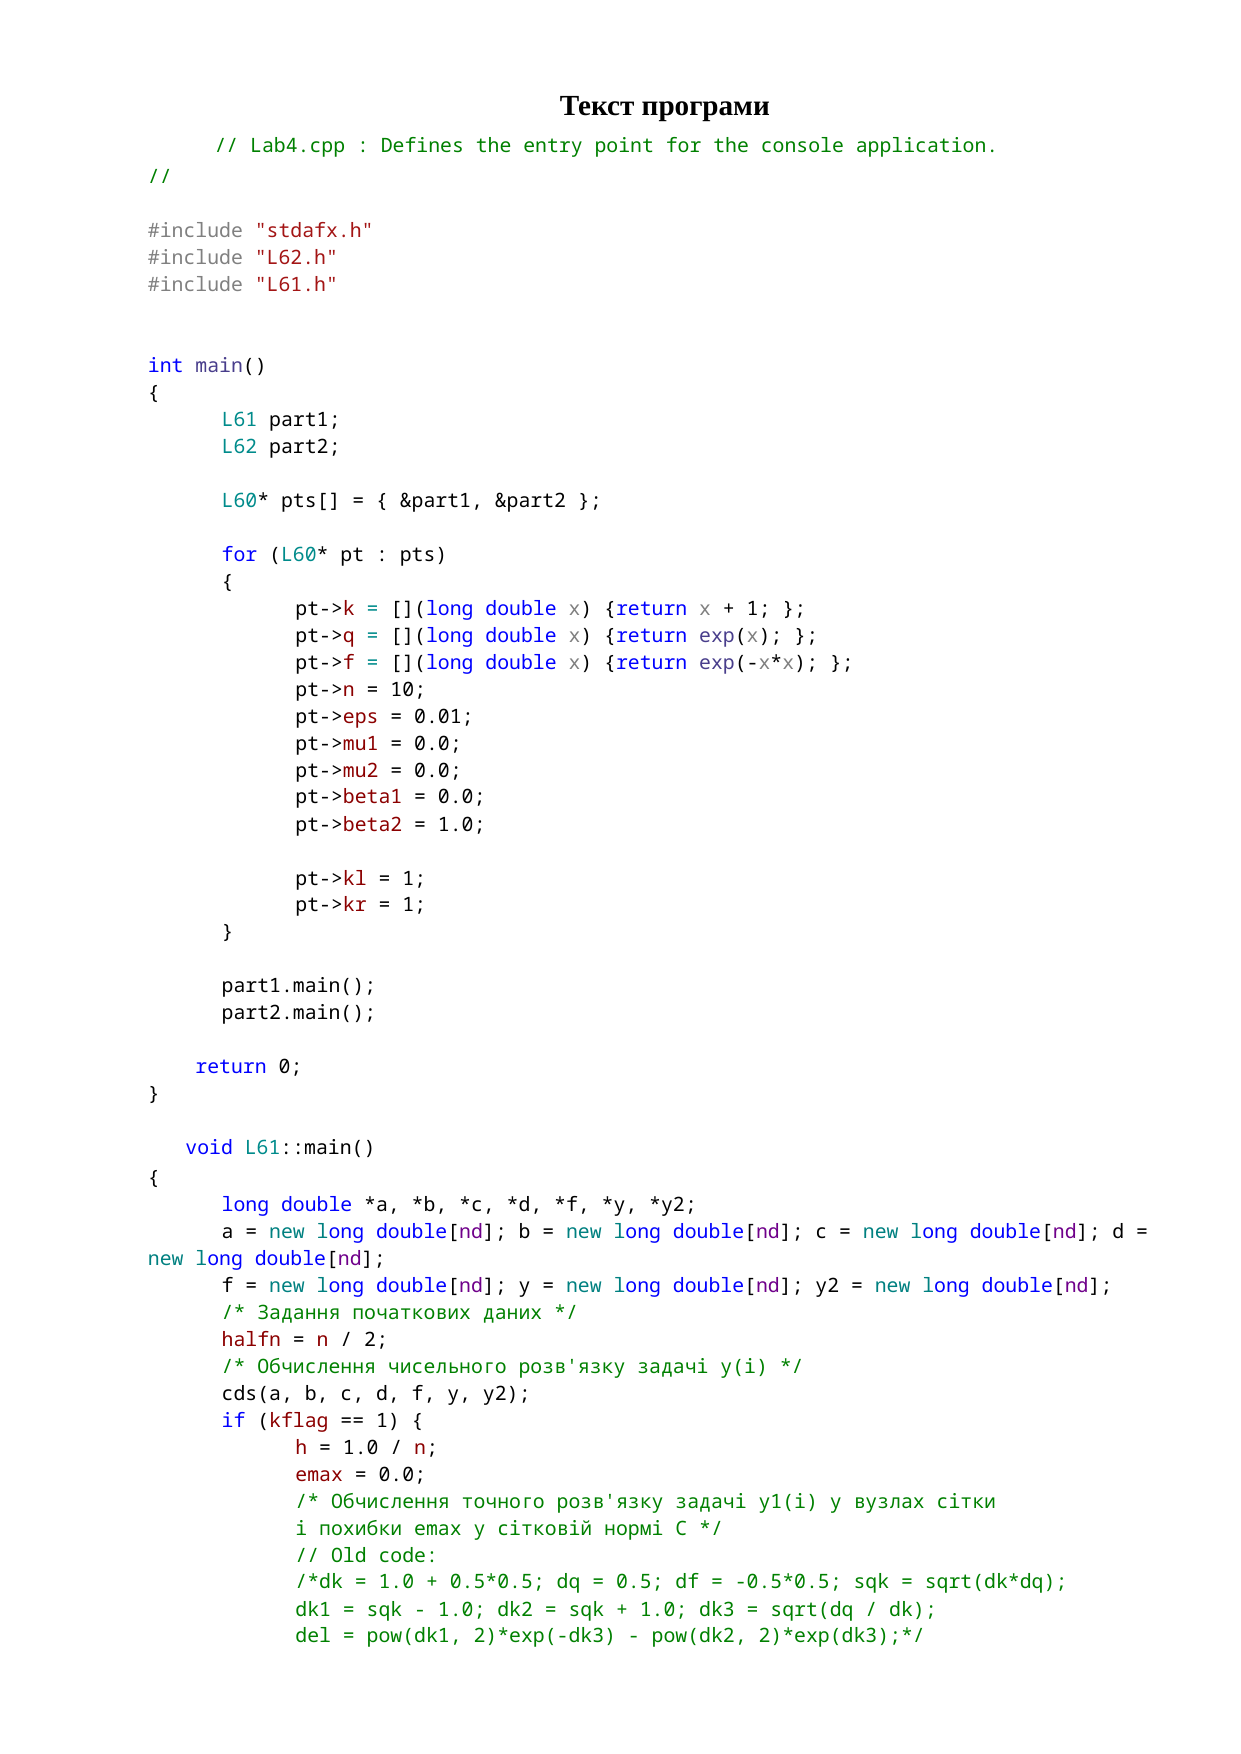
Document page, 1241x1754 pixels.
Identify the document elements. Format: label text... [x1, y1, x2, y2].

text part1.main(); [148, 972, 1152, 999]
text } [148, 1079, 1152, 1107]
text pt->f = [](long double x) {return exp(-x*x); }; [148, 648, 1152, 675]
text #include "L62.h" [148, 243, 1152, 270]
text // [148, 162, 1152, 189]
text a = new long double[nd]; b = new long double[nd]; c = new long double[nd]; d = new long double[nd]; [148, 1217, 1152, 1271]
text part2.main(); [148, 999, 1152, 1026]
text f = new long double[nd]; y = new long double[nd]; y2 = new long double[nd]; [148, 1271, 1152, 1298]
text pt->eps = 0.01; [148, 702, 1152, 729]
text dk1 = sqk - 1.0; dk2 = sqk + 1.0; dk3 = sqrt(dq / dk); [148, 1595, 1152, 1622]
text Текст програми [185, 88, 1152, 122]
text pt->q = [](long double x) {return exp(x); }; [148, 621, 1152, 648]
text pt->n = 10; [148, 675, 1152, 702]
text /* Обчислення чисельного розв'язку задачi y(i) */ [148, 1352, 1152, 1379]
text { [148, 378, 1152, 405]
text if (kflag == 1) { [148, 1406, 1152, 1433]
text L62 part2; [148, 432, 1152, 459]
text pt->kl = 1; [148, 864, 1152, 891]
text // Old code: [148, 1541, 1152, 1568]
text L60* pts[] = { &part1, &part2 }; [148, 486, 1152, 513]
text { [148, 1163, 1152, 1190]
text for (L60* pt : pts) [148, 540, 1152, 567]
text pt->mu1 = 0.0; [148, 729, 1152, 756]
text pt->beta1 = 0.0; [148, 783, 1152, 810]
text long double *a, *b, *c, *d, *f, *y, *y2; [148, 1190, 1152, 1217]
text int main() [148, 351, 1152, 378]
text #include "stdafx.h" [148, 216, 1152, 243]
text pt->k = [](long double x) {return x + 1; }; [148, 594, 1152, 621]
text #include "L61.h" [148, 270, 1152, 297]
text // Lab4.cpp : Defines the entry point for the console application. [185, 125, 1152, 159]
text pt->kr = 1; [148, 891, 1152, 918]
text h = 1.0 / n; [148, 1433, 1152, 1460]
text pt->mu2 = 0.0; [148, 756, 1152, 783]
text } [148, 918, 1152, 945]
text pt->beta2 = 1.0; [148, 810, 1152, 837]
text { [148, 567, 1152, 594]
text /* Обчислення точного розв'язку задачi y1(i) у вузлах сiтки [148, 1487, 1152, 1514]
text L61 part1; [148, 405, 1152, 432]
text emax = 0.0; [148, 1460, 1152, 1487]
text return 0; [148, 1053, 1152, 1079]
text /* Задання початкових даних */ [148, 1298, 1152, 1325]
text halfn = n / 2; [148, 1325, 1152, 1352]
text /*dk = 1.0 + 0.5*0.5; dq = 0.5; df = -0.5*0.5; sqk = sqrt(dk*dq); [148, 1568, 1152, 1595]
text del = pow(dk1, 2)*exp(-dk3) - pow(dk2, 2)*exp(dk3);*/ [148, 1622, 1152, 1649]
text i похибки emax у сiтковiй нормi C */ [148, 1514, 1152, 1541]
text cds(a, b, c, d, f, y, y2); [148, 1379, 1152, 1406]
text void L61::main() [185, 1133, 1152, 1161]
